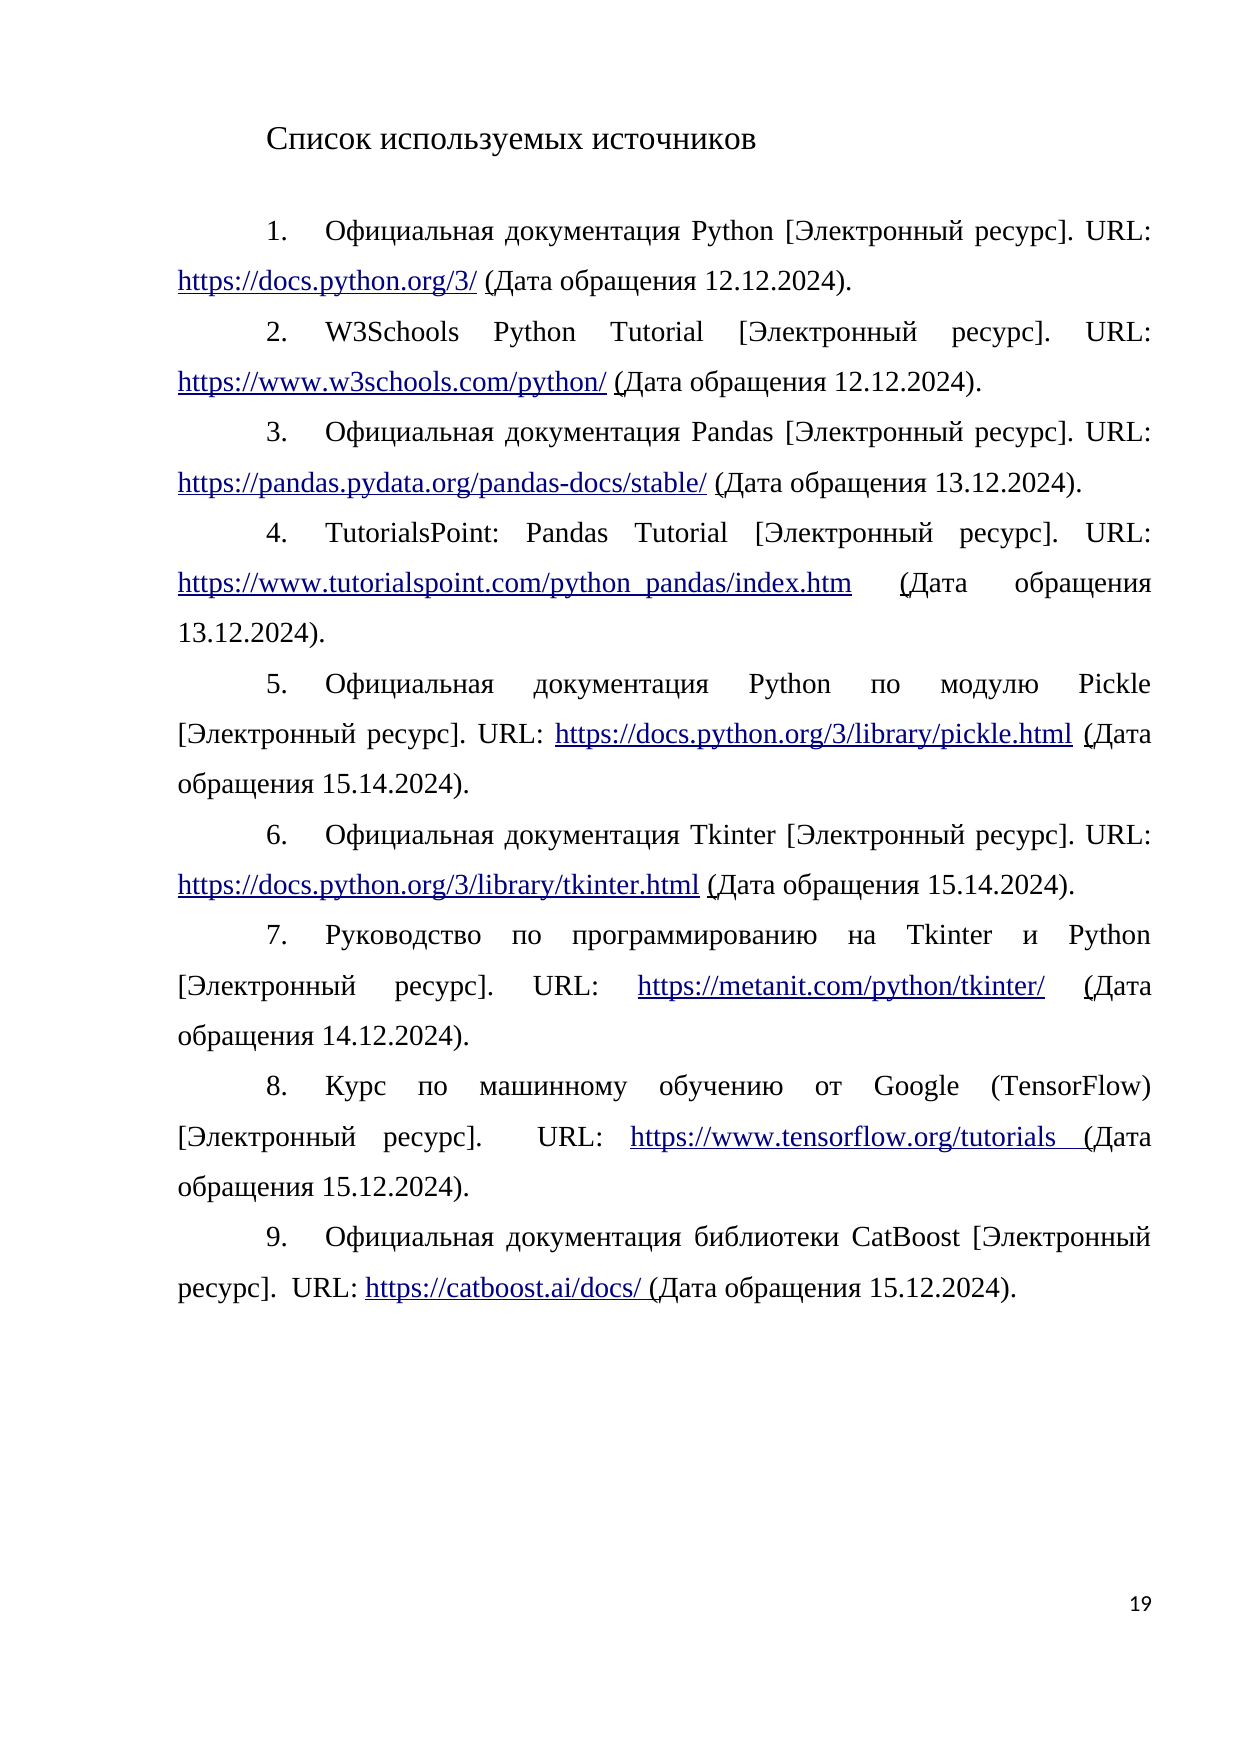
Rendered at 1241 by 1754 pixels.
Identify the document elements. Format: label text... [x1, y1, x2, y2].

list TutorialsPoint: Pandas Tutorial [Электронный ресурс]. URL: https://www.tutorialspoint.com/python_pandas/index.htm (Дата обращения 13.12.2024). [177, 515, 1152, 649]
list Официальная документация библиотеки CatBoost [Электронный ресурс]. URL: https://catboost.ai/docs/ (Дата обращения 15.12.2024). [177, 1219, 1152, 1303]
list Официальная документация Python по модулю Pickle [Электронный ресурс]. URL: https://docs.python.org/3/library/pickle.html (Дата обращения 15.14.2024). [177, 666, 1152, 800]
list Официальная документация Pandas [Электронный ресурс]. URL: https://pandas.pydata.org/pandas-docs/stable/ (Дата обращения 13.12.2024). [177, 414, 1152, 498]
list Руководство по программированию на Tkinter и Python [Электронный ресурс]. URL: https://metanit.com/python/tkinter/ (Дата обращения 14.12.2024). [177, 917, 1152, 1052]
subtitle Список используемых источников [177, 118, 1152, 156]
list Курс по машинному обучению от Google (TensorFlow) [Электронный ресурс]. URL: https://www.tensorflow.org/tutorials (Дата обращения 15.12.2024). [177, 1068, 1152, 1203]
list W3Schools Python Tutorial [Электронный ресурс]. URL: https://www.w3schools.com/python/ (Дата обращения 12.12.2024). [177, 314, 1152, 398]
list Официальная документация Tkinter [Электронный ресурс]. URL: https://docs.python.org/3/library/tkinter.html (Дата обращения 15.14.2024). [177, 817, 1152, 901]
list Официальная документация Python [Электронный ресурс]. URL: https://docs.python.org/3/ (Дата обращения 12.12.2024). [177, 213, 1152, 297]
